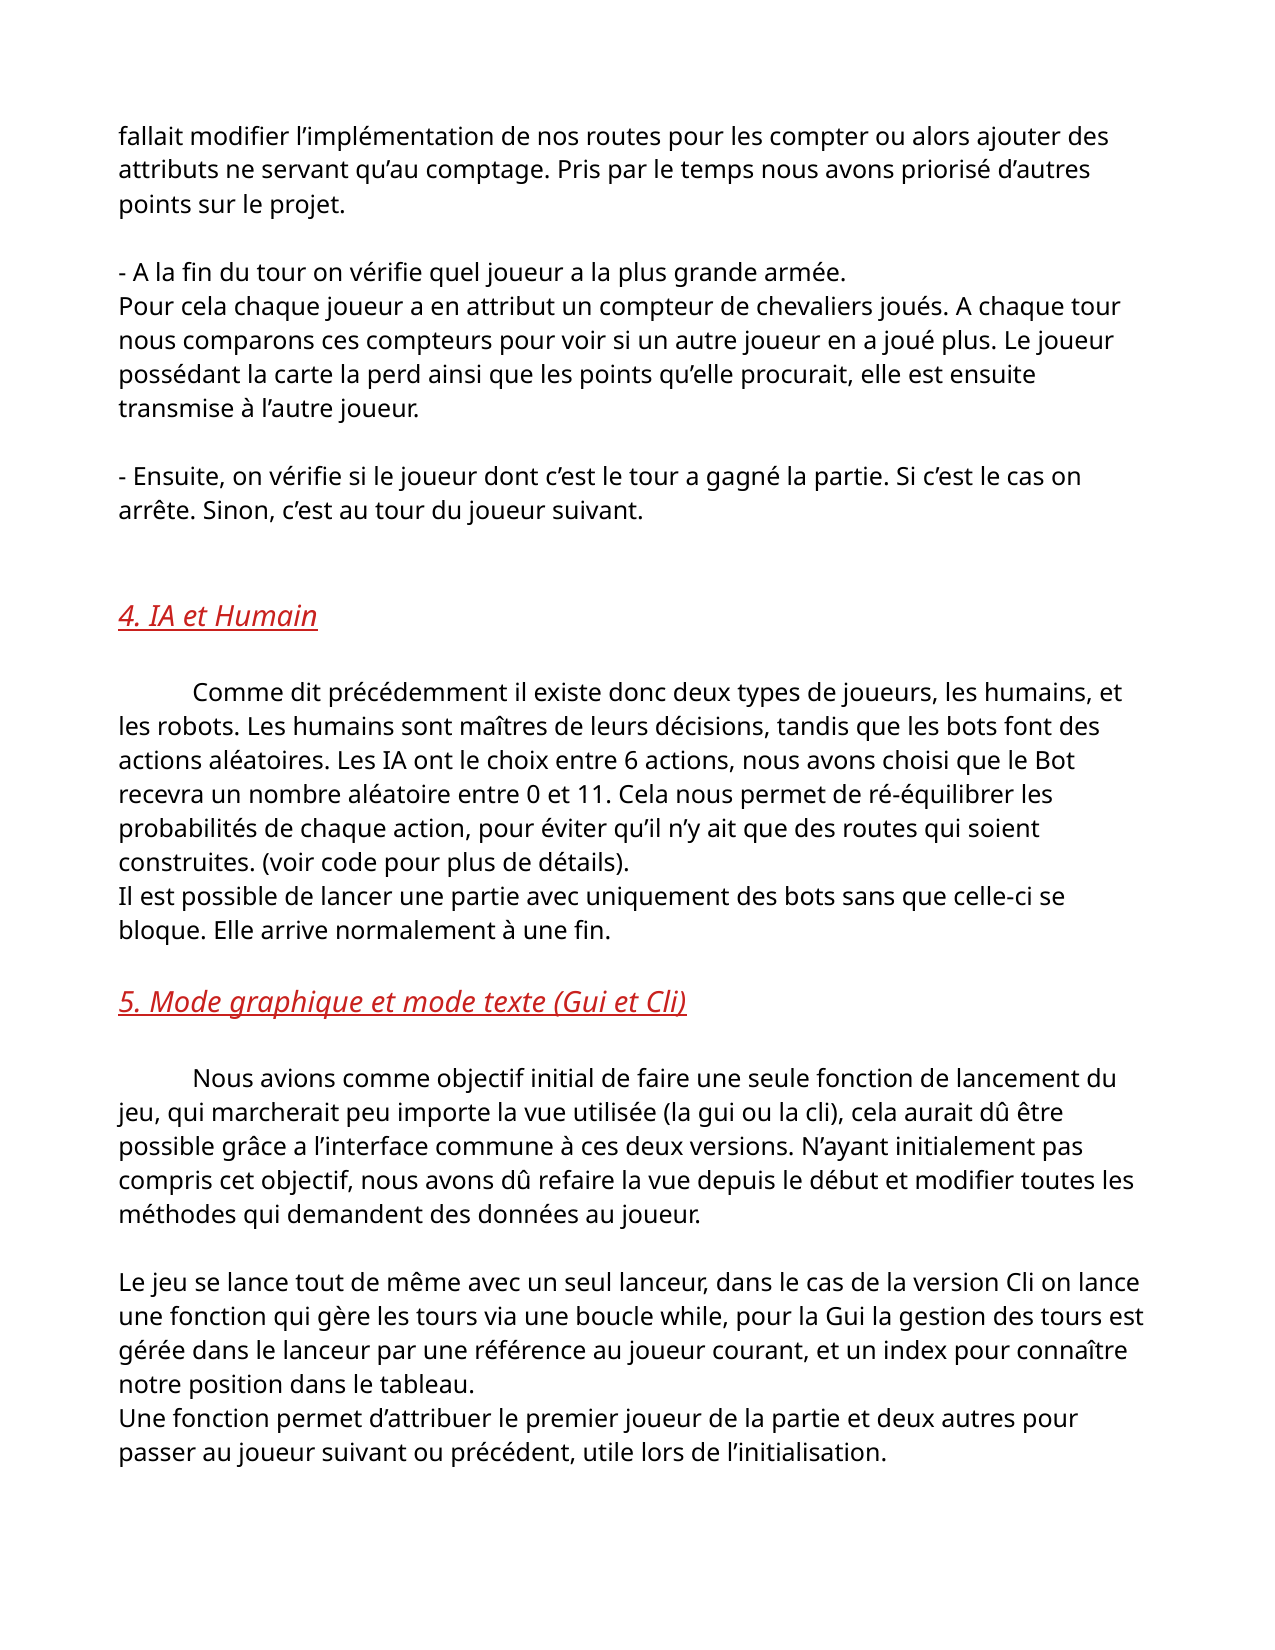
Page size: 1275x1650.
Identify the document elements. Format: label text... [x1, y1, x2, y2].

text Le jeu se lance tout de même avec un seul lanceur, dans le cas de la version Cli on lance une fonction qui gère les tours via une boucle while, pour la Gui la gestion des tours est gérée dans le lanceur par une référence au joueur courant, et un index pour connaître notre position dans le tableau. [118, 1265, 1157, 1401]
text Comme dit précédemment il existe donc deux types de joueurs, les humains, et les robots. Les humains sont maîtres de leurs décisions, tandis que les bots font des actions aléatoires. Les IA ont le choix entre 6 actions, nous avons choisi que le Bot recevra un nombre aléatoire entre 0 et 11. Cela nous permet de ré-équilibrer les probabilités de chaque action, pour éviter qu’il n’y ait que des routes qui soient construites. (voir code pour plus de détails). [118, 674, 1157, 879]
text 4. IA et Humain [118, 595, 1157, 635]
text Il est possible de lancer une partie avec uniquement des bots sans que celle-ci se bloque. Elle arrive normalement à une fin. [118, 879, 1157, 947]
text Nous avions comme objectif initial de faire une seule fonction de lancement du jeu, qui marcherait peu importe la vue utilisée (la gui ou la cli), cela aurait dû être possible grâce a l’interface commune à ces deux versions. N’ayant initialement pas compris cet objectif, nous avons dû refaire la vue depuis le début et modifier toutes les méthodes qui demandent des données au joueur. [118, 1060, 1157, 1231]
text - Ensuite, on vérifie si le joueur dont c’est le tour a gagné la partie. Si c’est le cas on arrête. Sinon, c’est au tour du joueur suivant. [118, 459, 1157, 527]
text fallait modifier l’implémentation de nos routes pour les compter ou alors ajouter des attributs ne servant qu’au comptage. Pris par le temps nous avons priorisé d’autres points sur le projet. [118, 118, 1157, 220]
text Pour cela chaque joueur a en attribut un compteur de chevaliers joués. A chaque tour nous comparons ces compteurs pour voir si un autre joueur en a joué plus. Le joueur possédant la carte la perd ainsi que les points qu’elle procurait, elle est ensuite transmise à l’autre joueur. [118, 288, 1157, 425]
text Une fonction permet d’attribuer le premier joueur de la partie et deux autres pour passer au joueur suivant ou précédent, utile lors de l’initialisation. [118, 1401, 1157, 1469]
text 5. Mode graphique et mode texte (Gui et Cli) [118, 981, 1157, 1021]
text - A la fin du tour on vérifie quel joueur a la plus grande armée. [118, 254, 1157, 288]
